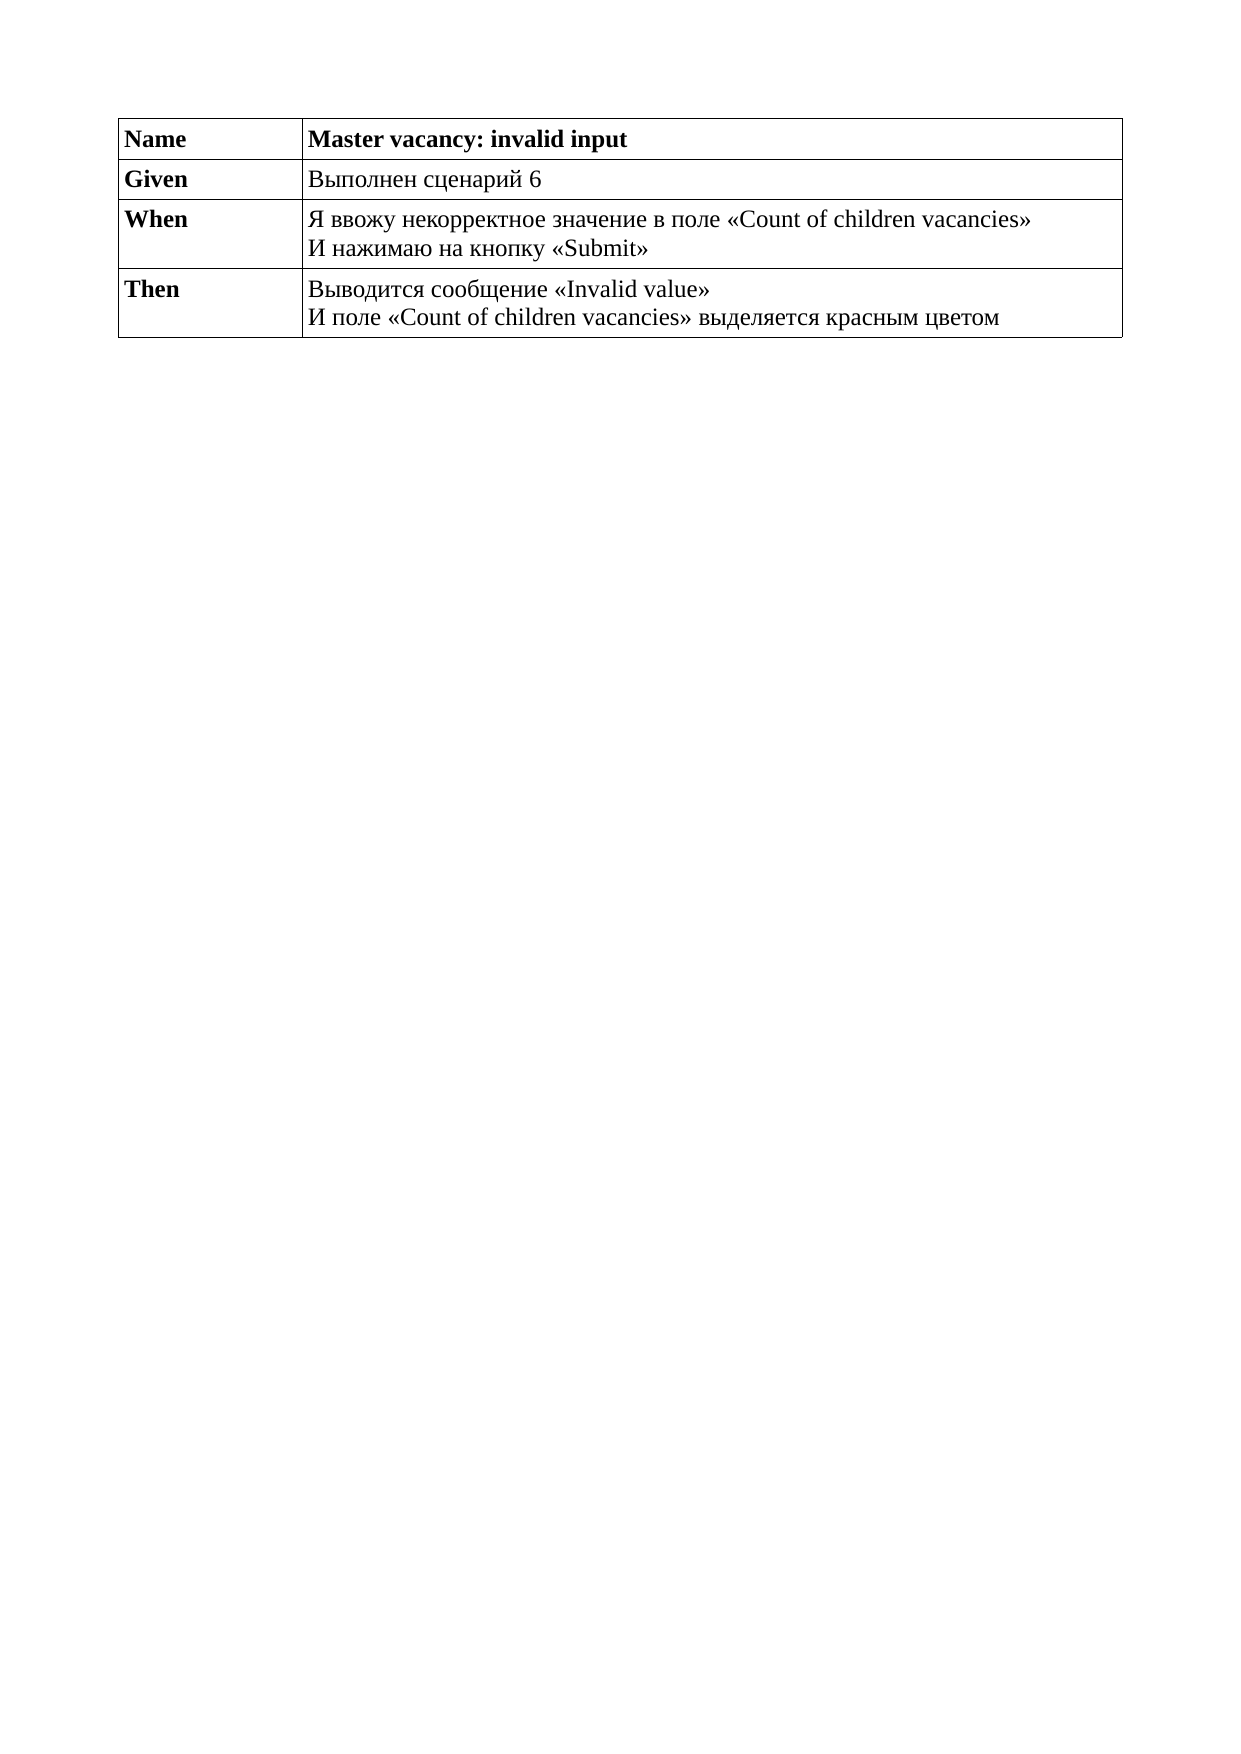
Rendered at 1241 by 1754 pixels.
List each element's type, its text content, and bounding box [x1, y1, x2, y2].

table_cell Выполнен сценарий 6 [303, 160, 1122, 199]
table_cell When [119, 200, 302, 268]
table_cell Then [119, 269, 302, 337]
table_cell Given [119, 160, 302, 199]
table_cell Name [119, 119, 302, 158]
table_cell Я ввожу некорректное значение в поле «Count of children vacancies» И нажимаю на кнопку «Submit» [303, 200, 1122, 268]
table_cell Выводится сообщение «Invalid value» И поле «Count of children vacancies» выделяется красным цветом [303, 269, 1122, 337]
table_cell Master vacancy: invalid input [303, 119, 1122, 158]
